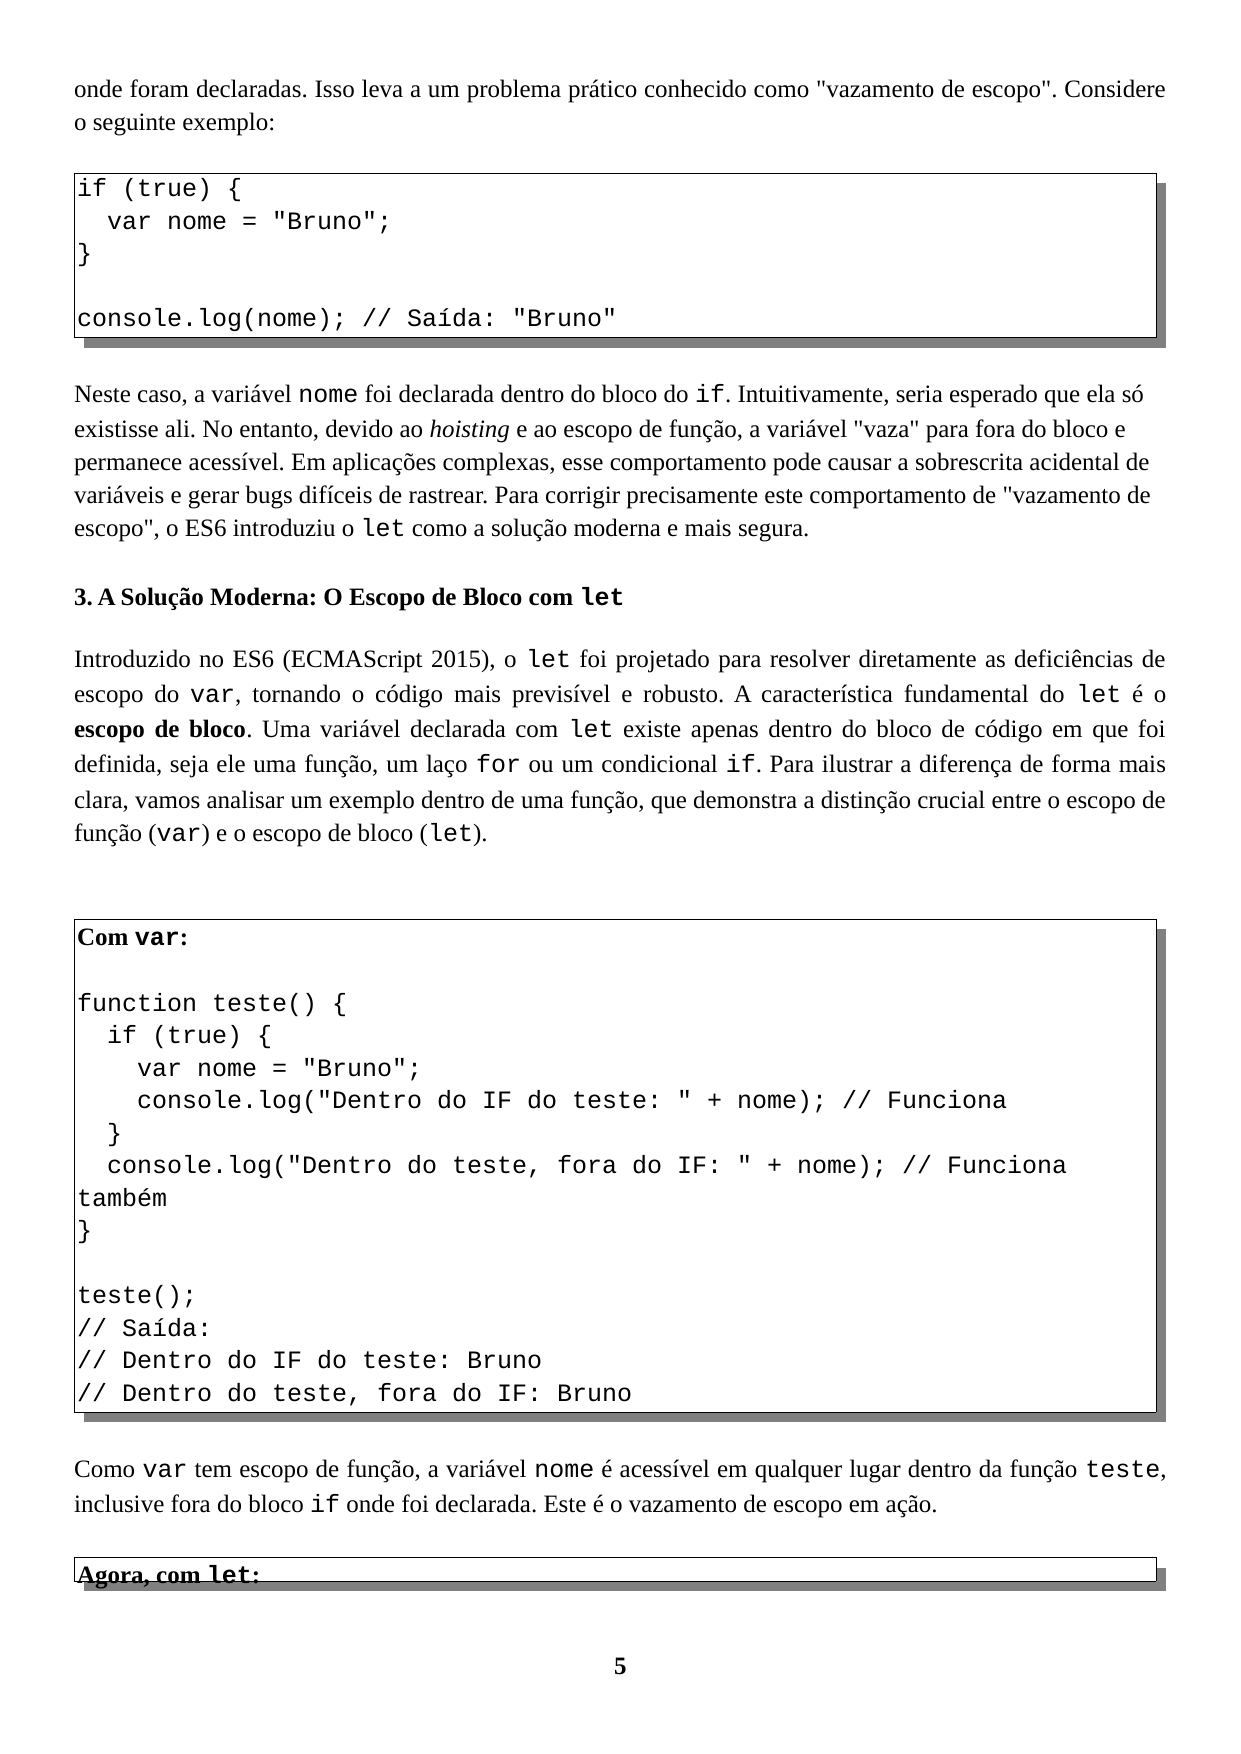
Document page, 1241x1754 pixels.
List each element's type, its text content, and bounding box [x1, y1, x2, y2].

text Agora, com let: [75, 1558, 1156, 1581]
text // Dentro do IF do teste: Bruno [75, 1345, 1156, 1376]
text } [75, 1118, 1156, 1149]
text Com var: [75, 920, 1156, 953]
text } [75, 1215, 1156, 1246]
text teste(); [75, 1280, 1156, 1311]
text // Dentro do teste, fora do IF: Bruno [75, 1378, 1156, 1412]
subtitle 3. A Solução Moderna: O Escopo de Bloco com let [74, 582, 1166, 612]
text console.log(nome); // Saída: "Bruno" [75, 303, 1156, 337]
text if (true) { [75, 174, 1156, 204]
text // Saída: [75, 1313, 1156, 1344]
text Introduzido no ES6 (ECMAScript 2015), o let foi projetado para resolver diretamente as deficiências de escopo do var, tornando o código mais previsível e robusto. A característica fundamental do let é o escopo de bloco. Uma variável declarada com let existe apenas dentro do bloco de código em que foi definida, seja ele uma função, um laço for ou um condicional if. Para ilustrar a diferença de forma mais clara, vamos analisar um exemplo dentro de uma função, que demonstra a distinção crucial entre o escopo de função (var) e o escopo de bloco (let). [74, 644, 1166, 848]
text function teste() { [75, 988, 1156, 1019]
text onde foram declaradas. Isso leva a um problema prático conhecido como "vazamento de escopo". Considere o seguinte exemplo: [74, 74, 1166, 136]
text console.log("Dentro do IF do teste: " + nome); // Funciona [75, 1085, 1156, 1116]
text Como var tem escopo de função, a variável nome é acessível em qualquer lugar dentro da função teste, inclusive fora do bloco if onde foi declarada. Este é o vazamento de escopo em ação. [74, 1454, 1166, 1520]
text Neste caso, a variável nome foi declarada dentro do bloco do if. Intuitivamente, seria esperado que ela só existisse ali. No entanto, devido ao hoisting e ao escopo de função, a variável "vaza" para fora do bloco e permanece acessível. Em aplicações complexas, esse comportamento pode causar a sobrescrita acidental de variáveis e gerar bugs difíceis de rastrear. Para corrigir precisamente este comportamento de "vazamento de escopo", o ES6 introduziu o let como a solução moderna e mais segura. [74, 379, 1166, 544]
text } [75, 238, 1156, 269]
text if (true) { [75, 1020, 1156, 1051]
text var nome = "Bruno"; [75, 1053, 1156, 1084]
text var nome = "Bruno"; [75, 205, 1156, 237]
text console.log("Dentro do teste, fora do IF: " + nome); // Funciona também [75, 1150, 1156, 1214]
